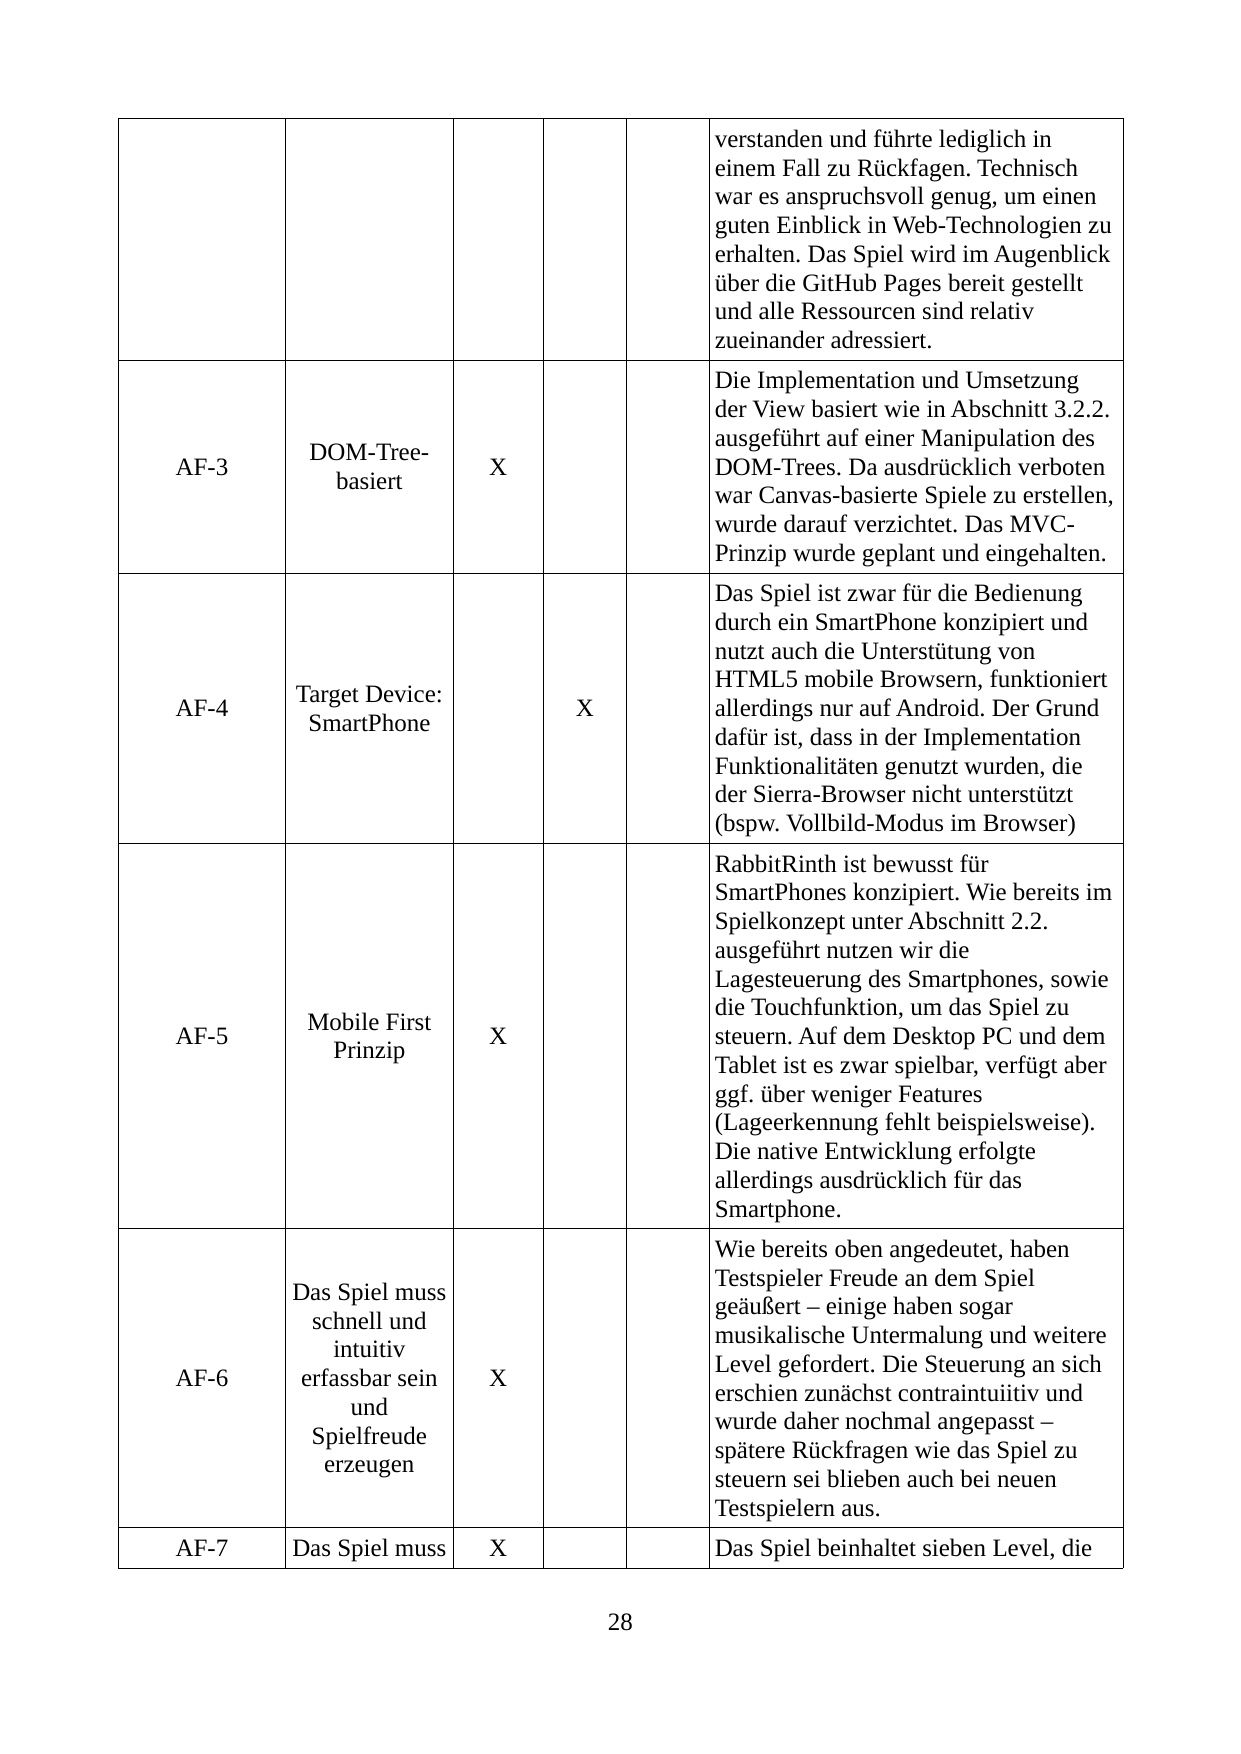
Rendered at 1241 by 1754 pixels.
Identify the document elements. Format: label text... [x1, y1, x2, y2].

table_cell Das Spiel muss schnell und intuitiv erfassbar sein und Spielfreude erzeugen [286, 1229, 453, 1527]
table_cell Wie bereits oben angedeutet, haben Testspieler Freude an dem Spiel geäußert – einige haben sogar musikalische Untermalung und weitere Level gefordert. Die Steuerung an sich erschien zunächst contraintuiitiv und wurde daher nochmal angepasst – spätere Rückfragen wie das Spiel zu steuern sei blieben auch bei neuen Testspielern aus. [710, 1229, 1123, 1527]
table_cell [627, 1528, 709, 1567]
table_cell AF-6 [119, 1229, 285, 1527]
table_cell [454, 574, 543, 843]
table_cell [544, 119, 626, 360]
table_cell verstanden und führte lediglich in einem Fall zu Rückfagen. Technisch war es anspruchsvoll genug, um einen guten Einblick in Web-Technologien zu erhalten. Das Spiel wird im Augenblick über die GitHub Pages bereit gestellt und alle Ressourcen sind relativ zueinander adressiert. [710, 119, 1123, 360]
table_cell [544, 1229, 626, 1527]
table_cell [119, 119, 285, 360]
table_cell RabbitRinth ist bewusst für SmartPhones konzipiert. Wie bereits im Spielkonzept unter Abschnitt 2.2. ausgeführt nutzen wir die Lagesteuerung des Smartphones, sowie die Touchfunktion, um das Spiel zu steuern. Auf dem Desktop PC und dem Tablet ist es zwar spielbar, verfügt aber ggf. über weniger Features (Lageerkennung fehlt beispielsweise). Die native Entwicklung erfolgte allerdings ausdrücklich für das Smartphone. [710, 844, 1123, 1228]
table_cell Das Spiel ist zwar für die Bedienung durch ein SmartPhone konzipiert und nutzt auch die Unterstütung von HTML5 mobile Browsern, funktioniert allerdings nur auf Android. Der Grund dafür ist, dass in der Implementation Funktionalitäten genutzt wurden, die der Sierra-Browser nicht unterstützt (bspw. Vollbild-Modus im Browser) [710, 574, 1123, 843]
table_cell [627, 361, 709, 572]
table_cell [627, 844, 709, 1228]
table_cell X [454, 1528, 543, 1567]
table_cell [627, 574, 709, 843]
table_cell [544, 844, 626, 1228]
table_cell X [544, 574, 626, 843]
table_cell [454, 119, 543, 360]
table_cell X [454, 844, 543, 1228]
table_cell X [454, 1229, 543, 1527]
table_cell AF-3 [119, 361, 285, 572]
table_cell [627, 1229, 709, 1527]
table_cell DOM-Tree-basiert [286, 361, 453, 572]
table_cell AF-5 [119, 844, 285, 1228]
table_cell AF-4 [119, 574, 285, 843]
table_cell Mobile First Prinzip [286, 844, 453, 1228]
table_cell Target Device: SmartPhone [286, 574, 453, 843]
table_cell [544, 361, 626, 572]
table_cell [286, 119, 453, 360]
table_cell Das Spiel beinhaltet sieben Level, die [710, 1528, 1123, 1567]
table_cell [627, 119, 709, 360]
table_cell X [454, 361, 543, 572]
table_cell [544, 1528, 626, 1567]
table_cell AF-7 [119, 1528, 285, 1567]
table_cell Das Spiel muss [286, 1528, 453, 1567]
table_cell Die Implementation und Umsetzung der View basiert wie in Abschnitt 3.2.2. ausgeführt auf einer Manipulation des DOM-Trees. Da ausdrücklich verboten war Canvas-basierte Spiele zu erstellen, wurde darauf verzichtet. Das MVC-Prinzip wurde geplant und eingehalten. [710, 361, 1123, 572]
